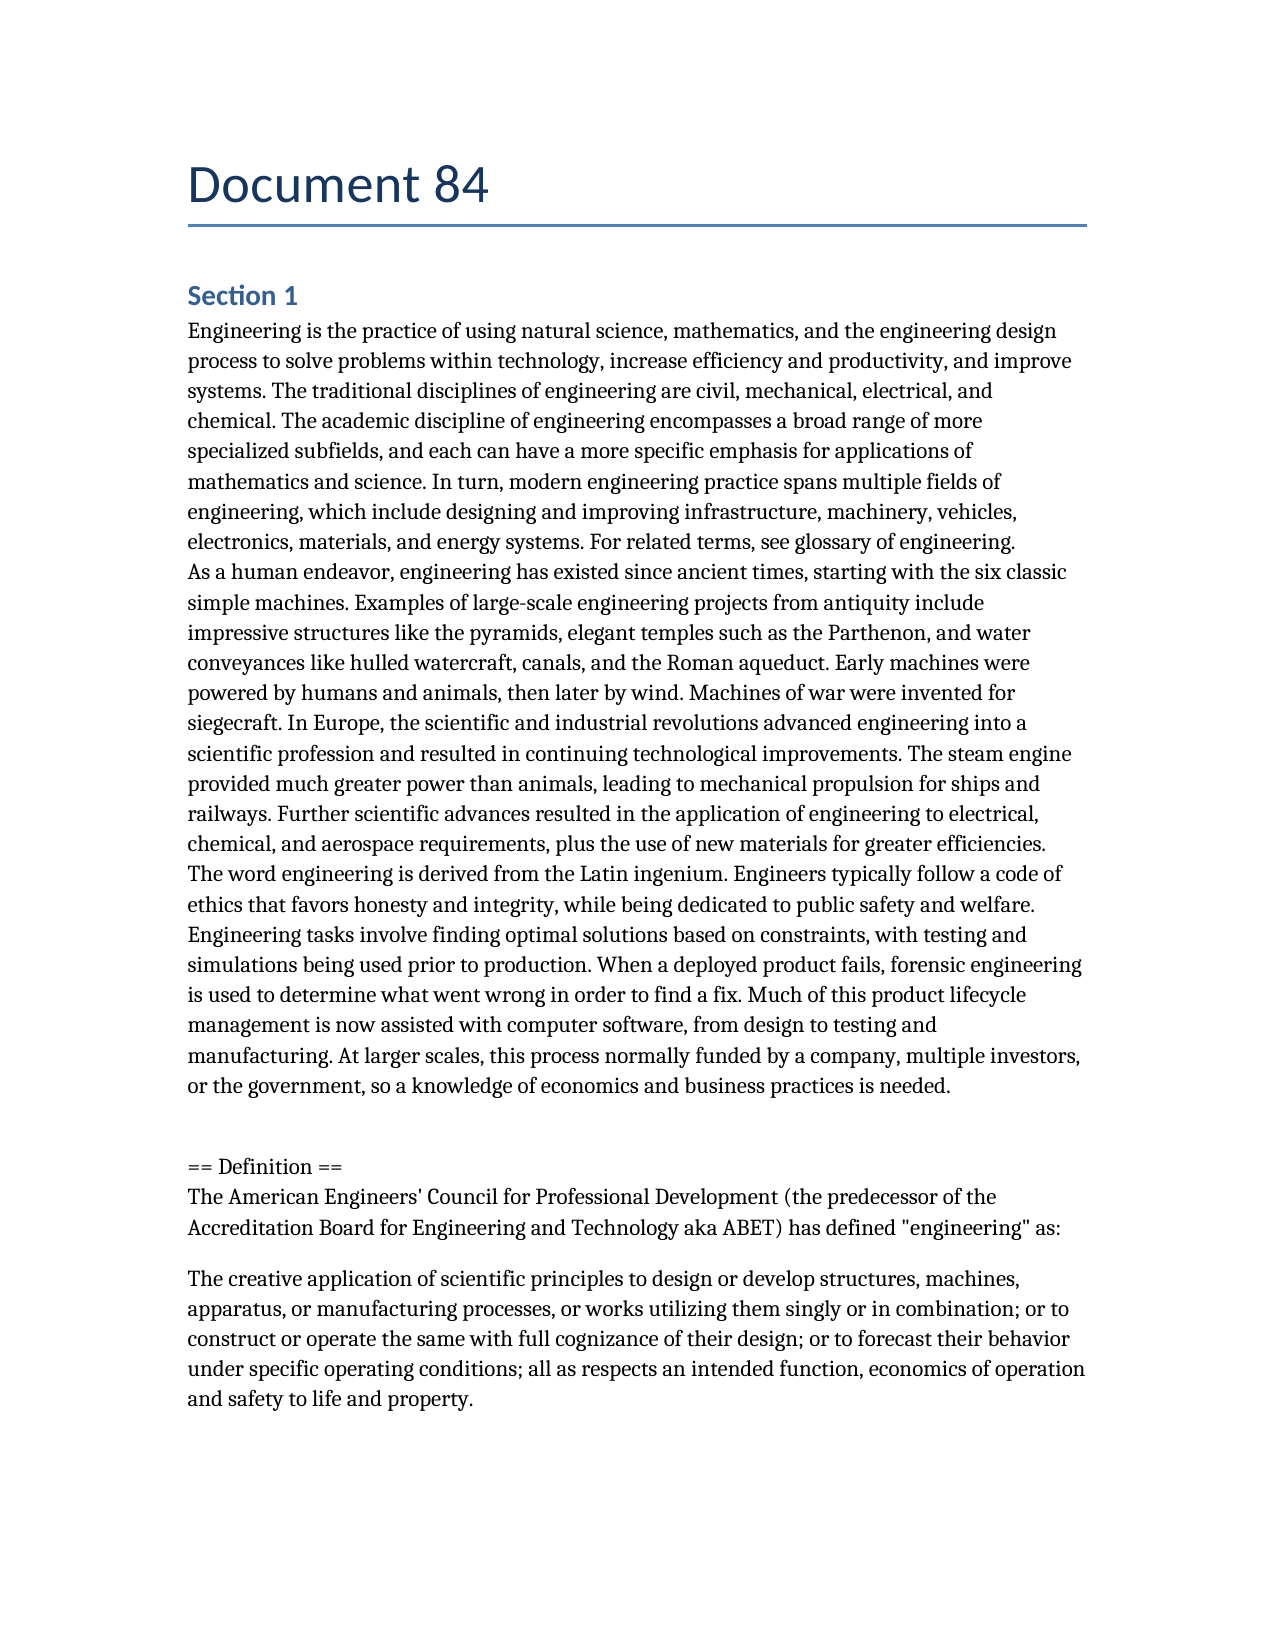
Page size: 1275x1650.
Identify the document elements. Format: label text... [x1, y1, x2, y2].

text == Definition == The American Engineers' Council for Professional Development (the predecessor of the Accreditation Board for Engineering and Technology aka ABET) has defined "engineering" as: [187, 1124, 1087, 1241]
title Document 84 [187, 150, 1087, 227]
text The creative application of scientific principles to design or develop structures, machines, apparatus, or manufacturing processes, or works utilizing them singly or in combination; or to construct or operate the same with full cognizance of their design; or to forecast their behavior under specific operating conditions; all as respects an intended function, economics of operation and safety to life and property. [187, 1265, 1087, 1413]
text Engineering is the practice of using natural science, mathematics, and the engineering design process to solve problems within technology, increase efficiency and productivity, and improve systems. The traditional disciplines of engineering are civil, mechanical, electrical, and chemical. The academic discipline of engineering encompasses a broad range of more specialized subfields, and each can have a more specific emphasis for applications of mathematics and science. In turn, modern engineering practice spans multiple fields of engineering, which include designing and improving infrastructure, machinery, vehicles, electronics, materials, and energy systems. For related terms, see glossary of engineering. As a human endeavor, engineering has existed since ancient times, starting with the six classic simple machines. Examples of large-scale engineering projects from antiquity include impressive structures like the pyramids, elegant temples such as the Parthenon, and water conveyances like hulled watercraft, canals, and the Roman aqueduct. Early machines were powered by humans and animals, then later by wind. Machines of war were invented for siegecraft. In Europe, the scientific and industrial revolutions advanced engineering into a scientific profession and resulted in continuing technological improvements. The steam engine provided much greater power than animals, leading to mechanical propulsion for ships and railways. Further scientific advances resulted in the application of engineering to electrical, chemical, and aerospace requirements, plus the use of new materials for greater efficiencies. The word engineering is derived from the Latin ingenium. Engineers typically follow a code of ethics that favors honesty and integrity, while being dedicated to public safety and welfare. Engineering tasks involve finding optimal solutions based on constraints, with testing and simulations being used prior to production. When a deployed product fails, forensic engineering is used to determine what went wrong in order to find a fix. Much of this product lifecycle management is now assisted with computer software, from design to testing and manufacturing. At larger scales, this process normally funded by a company, multiple investors, or the government, so a knowledge of economics and business practices is needed. [187, 317, 1087, 1099]
subtitle Section 1 [187, 277, 1087, 312]
